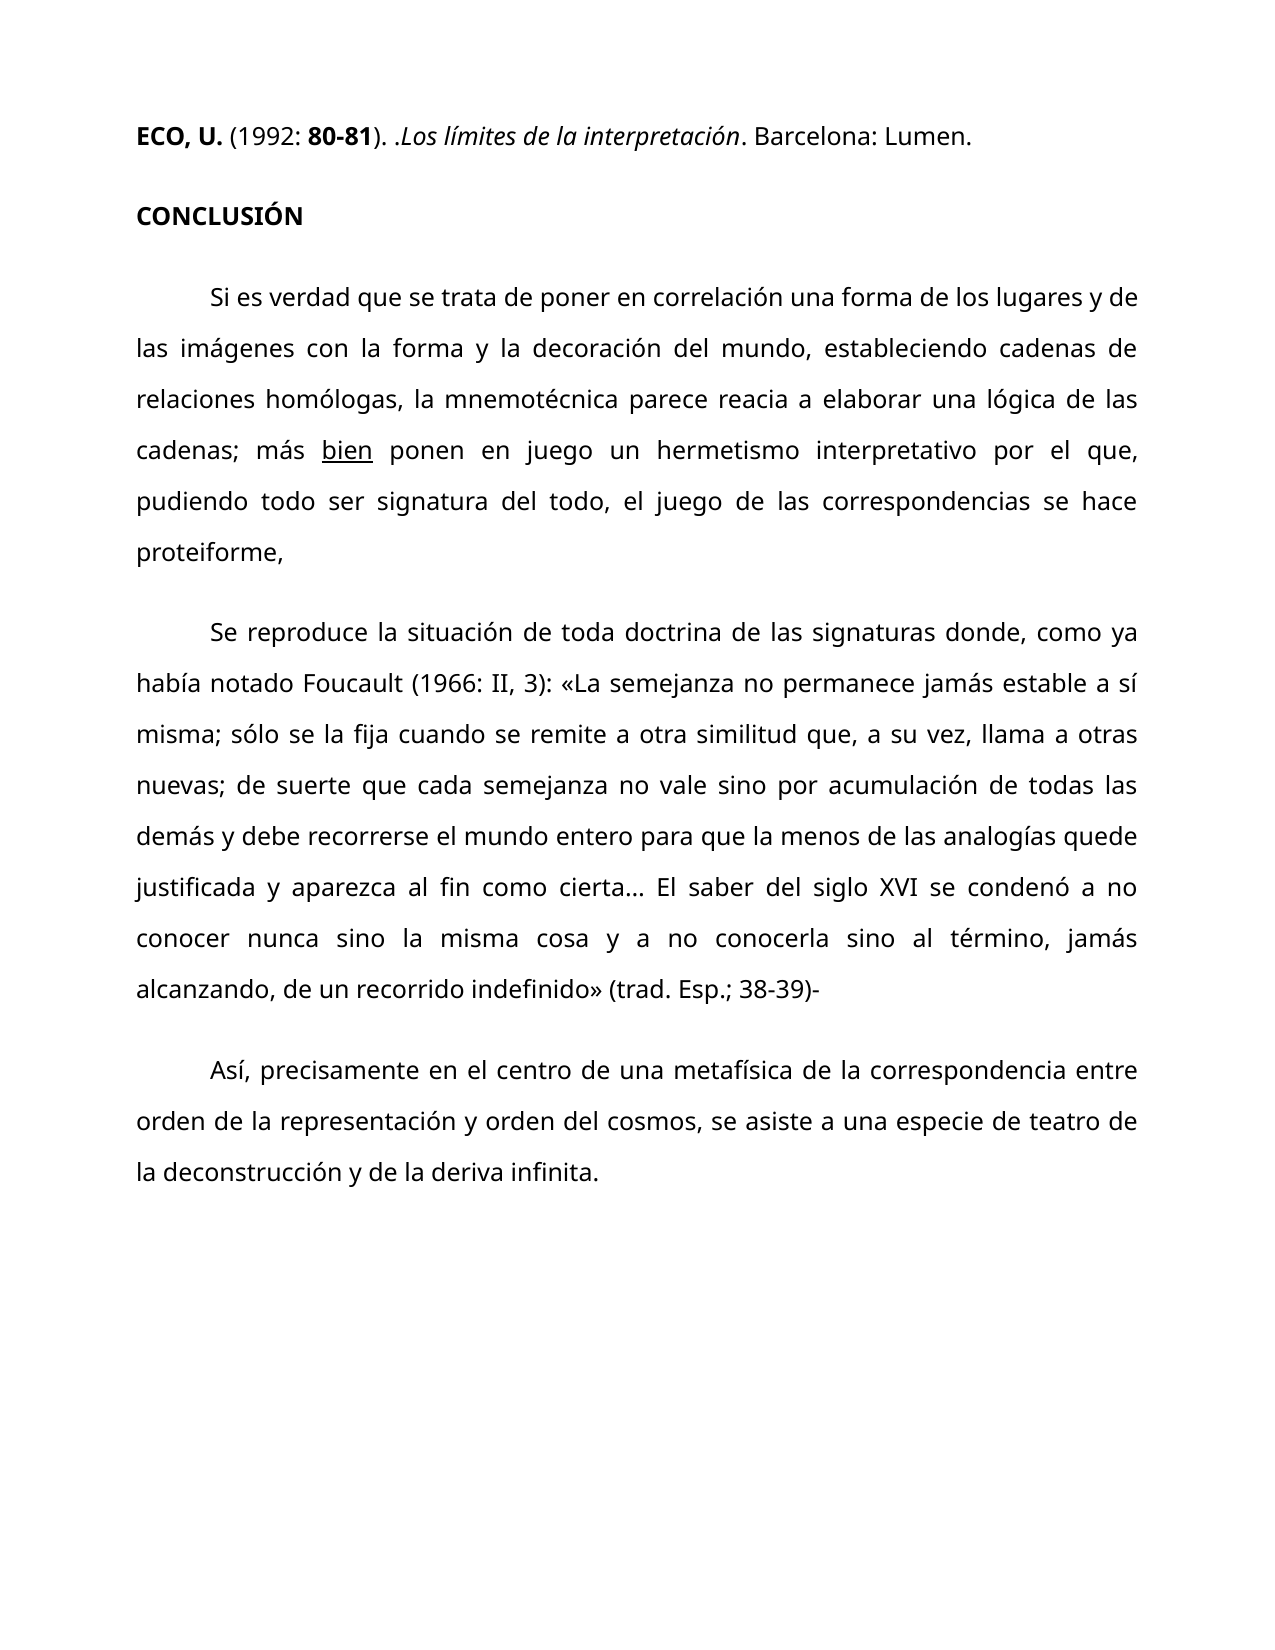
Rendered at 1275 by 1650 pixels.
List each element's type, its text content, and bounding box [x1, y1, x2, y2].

text CONCLUSIÓN [136, 199, 1139, 233]
text Así, precisamente en el centro de una metafísica de la correspondencia entre orden de la representación y orden del cosmos, se asiste a una especie de teatro de la deconstrucción y de la deriva infinita. [136, 1053, 1139, 1189]
text ECO, U. (1992: 80-81). .Los límites de la interpretación. Barcelona: Lumen. [136, 118, 1139, 152]
text Se reproduce la situación de toda doctrina de las signaturas donde, como ya había notado Foucault (1966: II, 3): «La semejanza no permanece jamás estable a sí misma; sólo se la fija cuando se remite a otra similitud que, a su vez, llama a otras nuevas; de suerte que cada semejanza no vale sino por acumulación de todas las demás y debe recorrerse el mundo entero para que la menos de las analogías quede justificada y aparezca al fin como cierta… El saber del siglo XVI se condenó a no conocer nunca sino la misma cosa y a no conocerla sino al término, jamás alcanzando, de un recorrido indefinido» (trad. Esp.; 38-39)- [136, 615, 1139, 1006]
text Si es verdad que se trata de poner en correlación una forma de los lugares y de las imágenes con la forma y la decoración del mundo, estableciendo cadenas de relaciones homólogas, la mnemotécnica parece reacia a elaborar una lógica de las cadenas; más bien ponen en juego un hermetismo interpretativo por el que, pudiendo todo ser signatura del todo, el juego de las correspondencias se hace proteiforme, [136, 279, 1139, 568]
